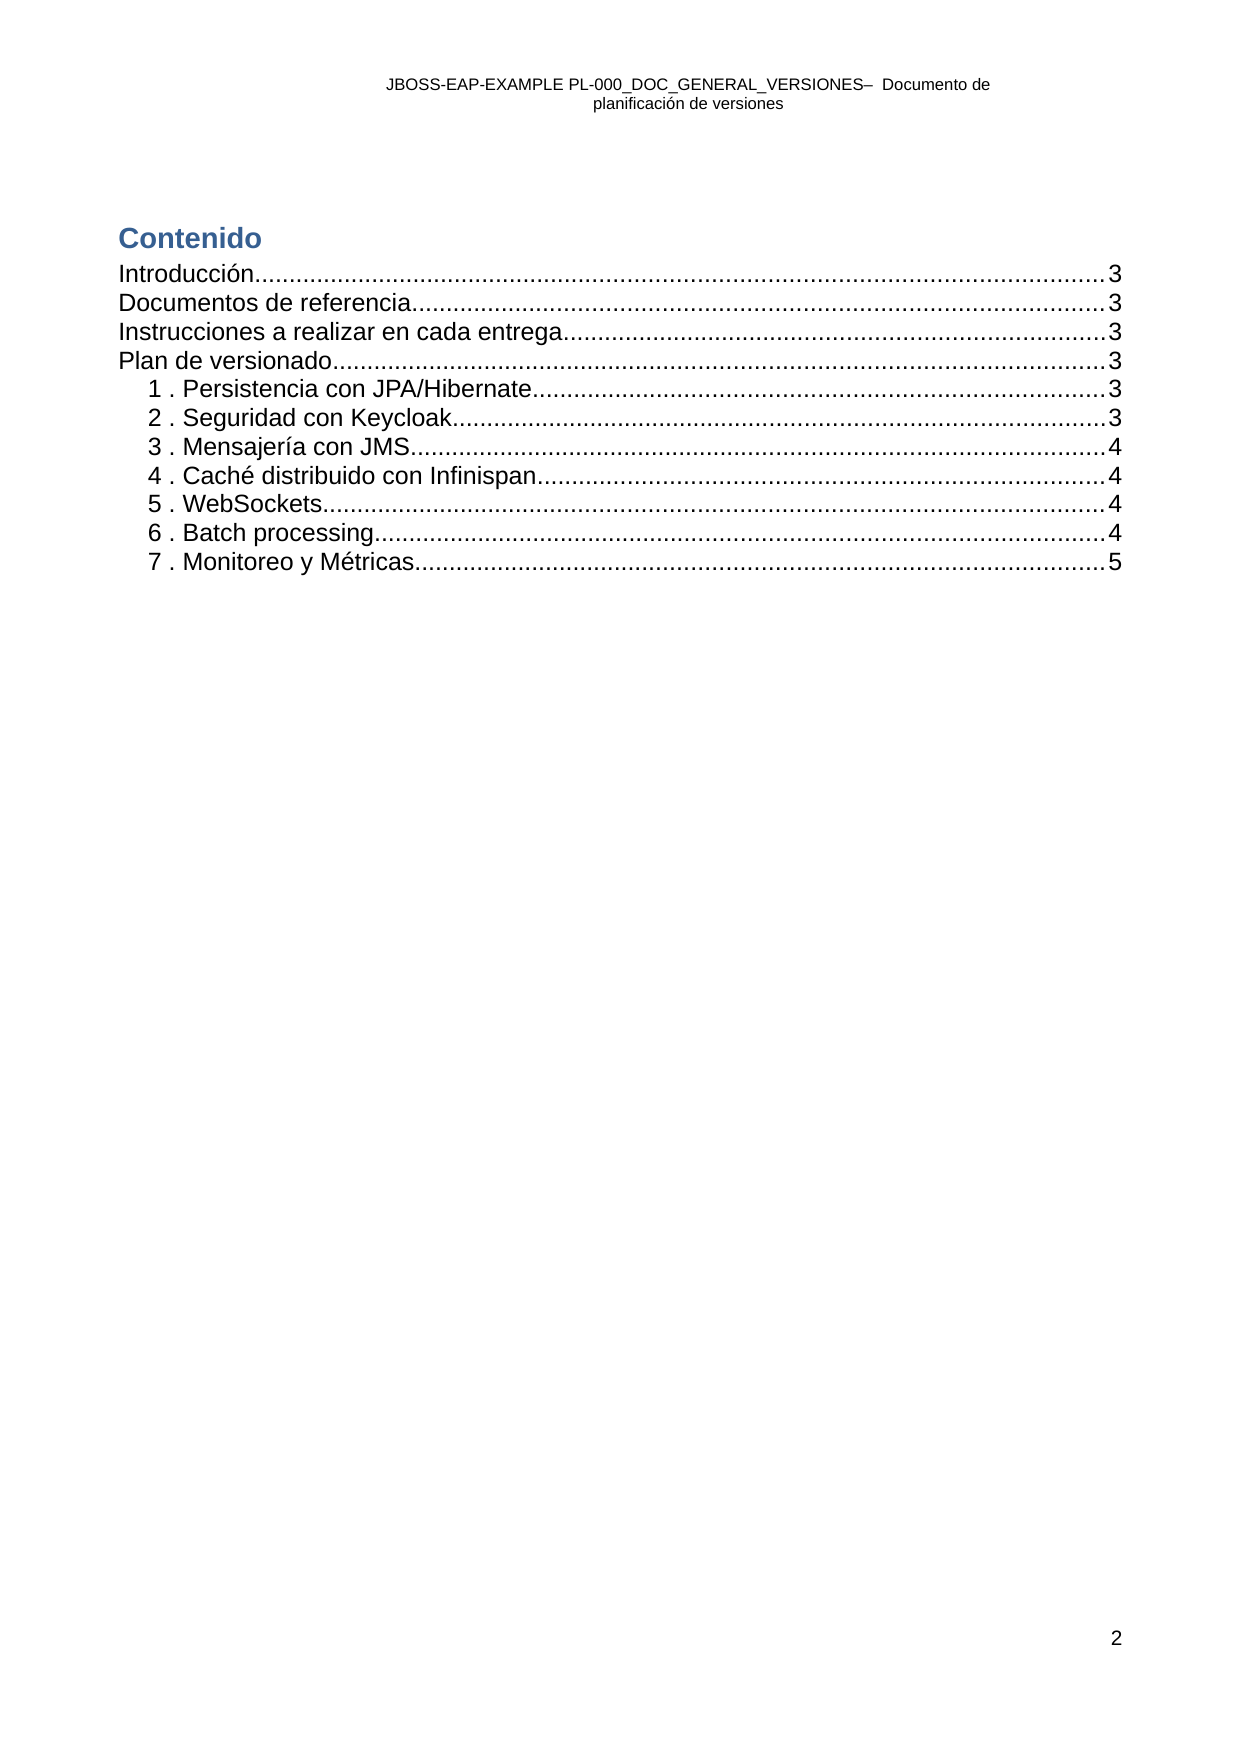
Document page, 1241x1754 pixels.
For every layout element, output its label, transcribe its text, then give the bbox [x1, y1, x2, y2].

text Plan de versionado 3 [118, 346, 1122, 374]
text 7 . Monitoreo y Métricas 5 [148, 547, 1122, 576]
text Documentos de referencia 3 [118, 288, 1122, 317]
text 2 . Seguridad con Keycloak 3 [148, 403, 1122, 432]
text 4 . Caché distribuido con Infinispan 4 [148, 461, 1122, 489]
text 3 . Mensajería con JMS 4 [148, 432, 1122, 461]
text Contenido [118, 221, 1122, 254]
text 6 . Batch processing 4 [148, 518, 1122, 547]
text 5 . WebSockets 4 [148, 489, 1122, 518]
text 1 . Persistencia con JPA/Hibernate 3 [148, 374, 1122, 403]
text Introducción 3 [118, 259, 1122, 288]
text Instrucciones a realizar en cada entrega 3 [118, 317, 1122, 346]
